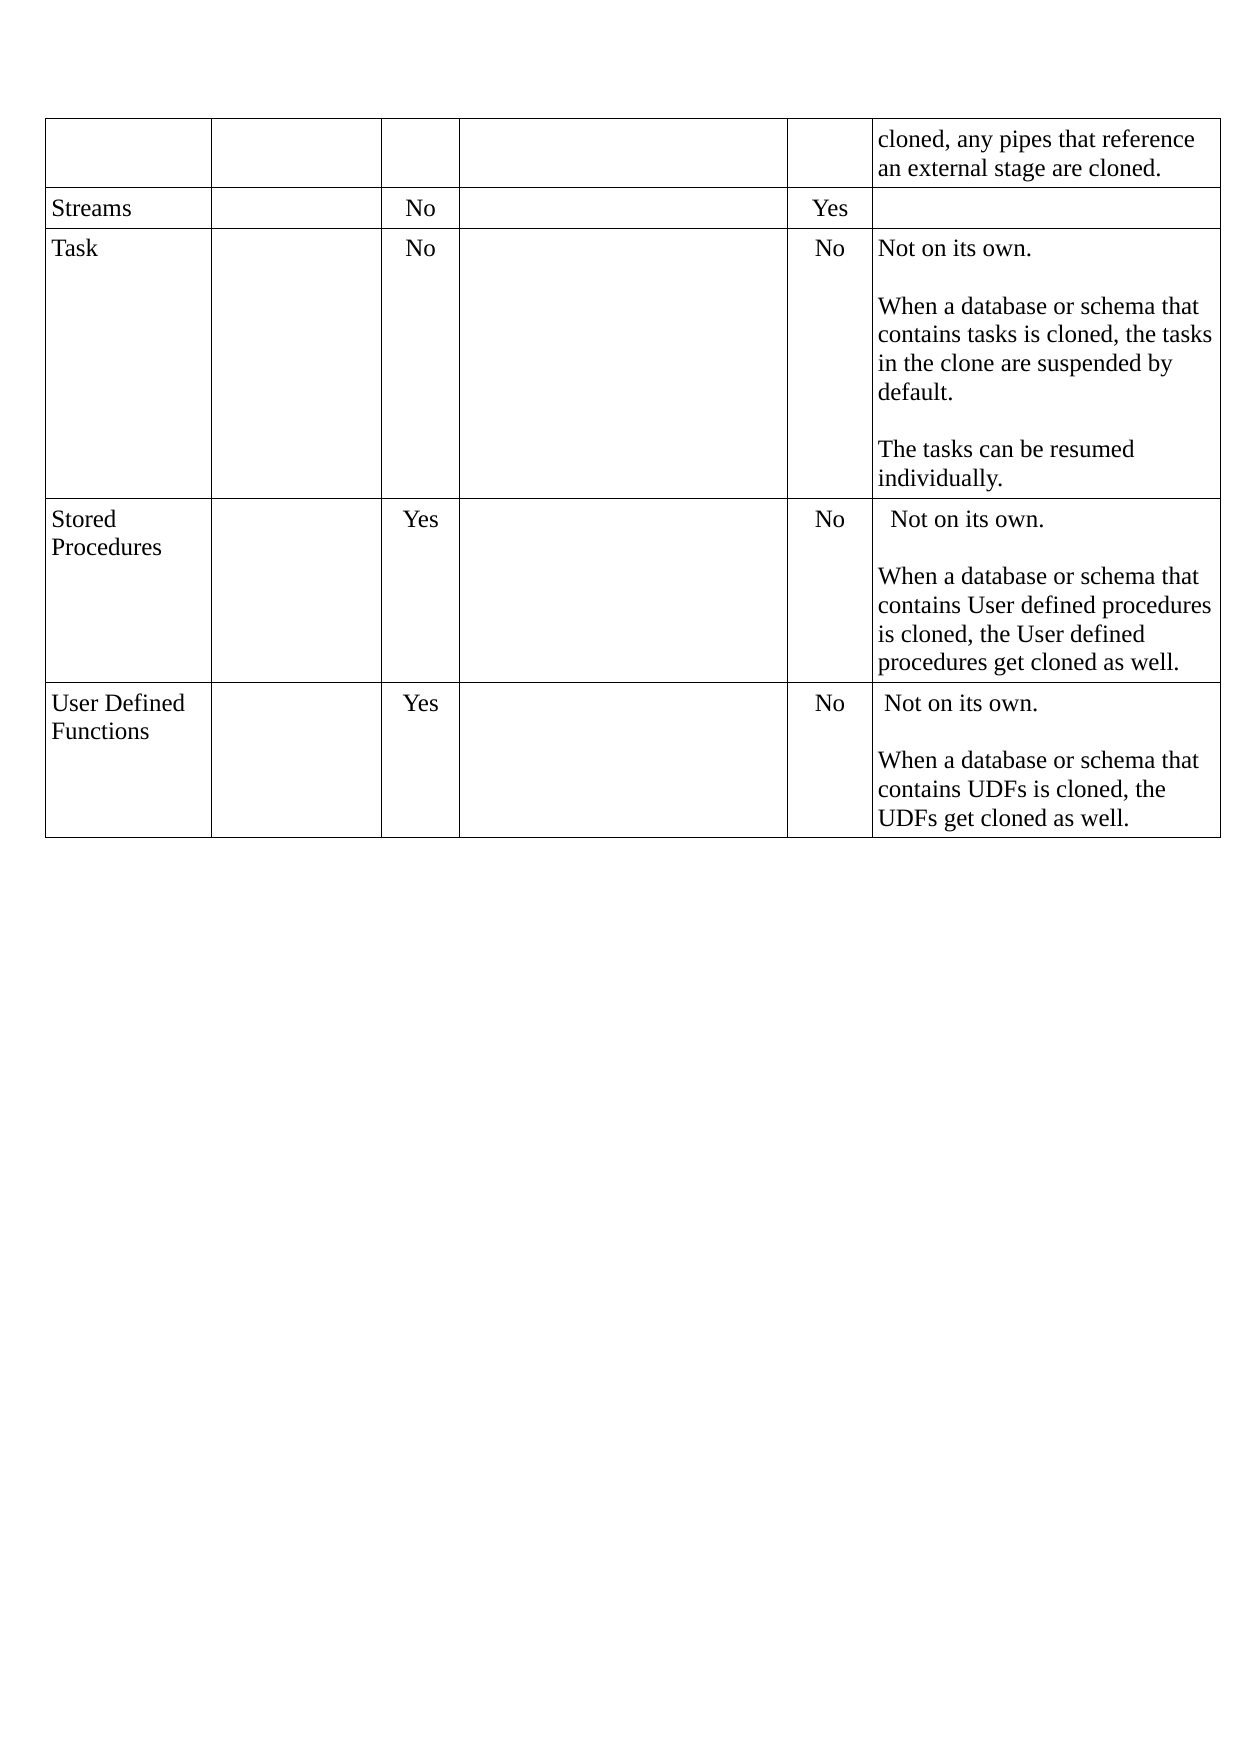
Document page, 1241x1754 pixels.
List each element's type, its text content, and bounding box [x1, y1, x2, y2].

table_cell Yes [382, 683, 459, 837]
table_cell [788, 119, 872, 187]
table_cell No [382, 229, 459, 498]
table_cell [382, 119, 459, 187]
table_cell Yes [788, 188, 872, 227]
table_cell No [788, 229, 872, 498]
table_cell [460, 683, 787, 837]
table_cell cloned, any pipes that reference an external stage are cloned. [873, 119, 1220, 187]
table_cell [212, 119, 381, 187]
table_cell No [382, 188, 459, 227]
table_cell No [788, 683, 872, 837]
table_cell Not on its own. When a database or schema that contains User defined procedures is cloned, the User defined procedures get cloned as well. [873, 499, 1220, 682]
table_cell [873, 188, 1220, 227]
table_cell Yes [382, 499, 459, 682]
table_cell No [788, 499, 872, 682]
table_cell [212, 499, 381, 682]
table_cell [460, 119, 787, 187]
table_cell [212, 229, 381, 498]
table_cell Stored Procedures [46, 499, 211, 682]
table_cell [212, 683, 381, 837]
table_cell [460, 188, 787, 227]
table_cell [460, 499, 787, 682]
table_cell [212, 188, 381, 227]
table_cell Not on its own. When a database or schema that contains tasks is cloned, the tasks in the clone are suspended by default. The tasks can be resumed individually. [873, 229, 1220, 498]
table_cell Streams [46, 188, 211, 227]
table_cell Task [46, 229, 211, 498]
table_cell User Defined Functions [46, 683, 211, 837]
table_cell [46, 119, 211, 187]
table_cell Not on its own. When a database or schema that contains UDFs is cloned, the UDFs get cloned as well. [873, 683, 1220, 837]
table_cell [460, 229, 787, 498]
